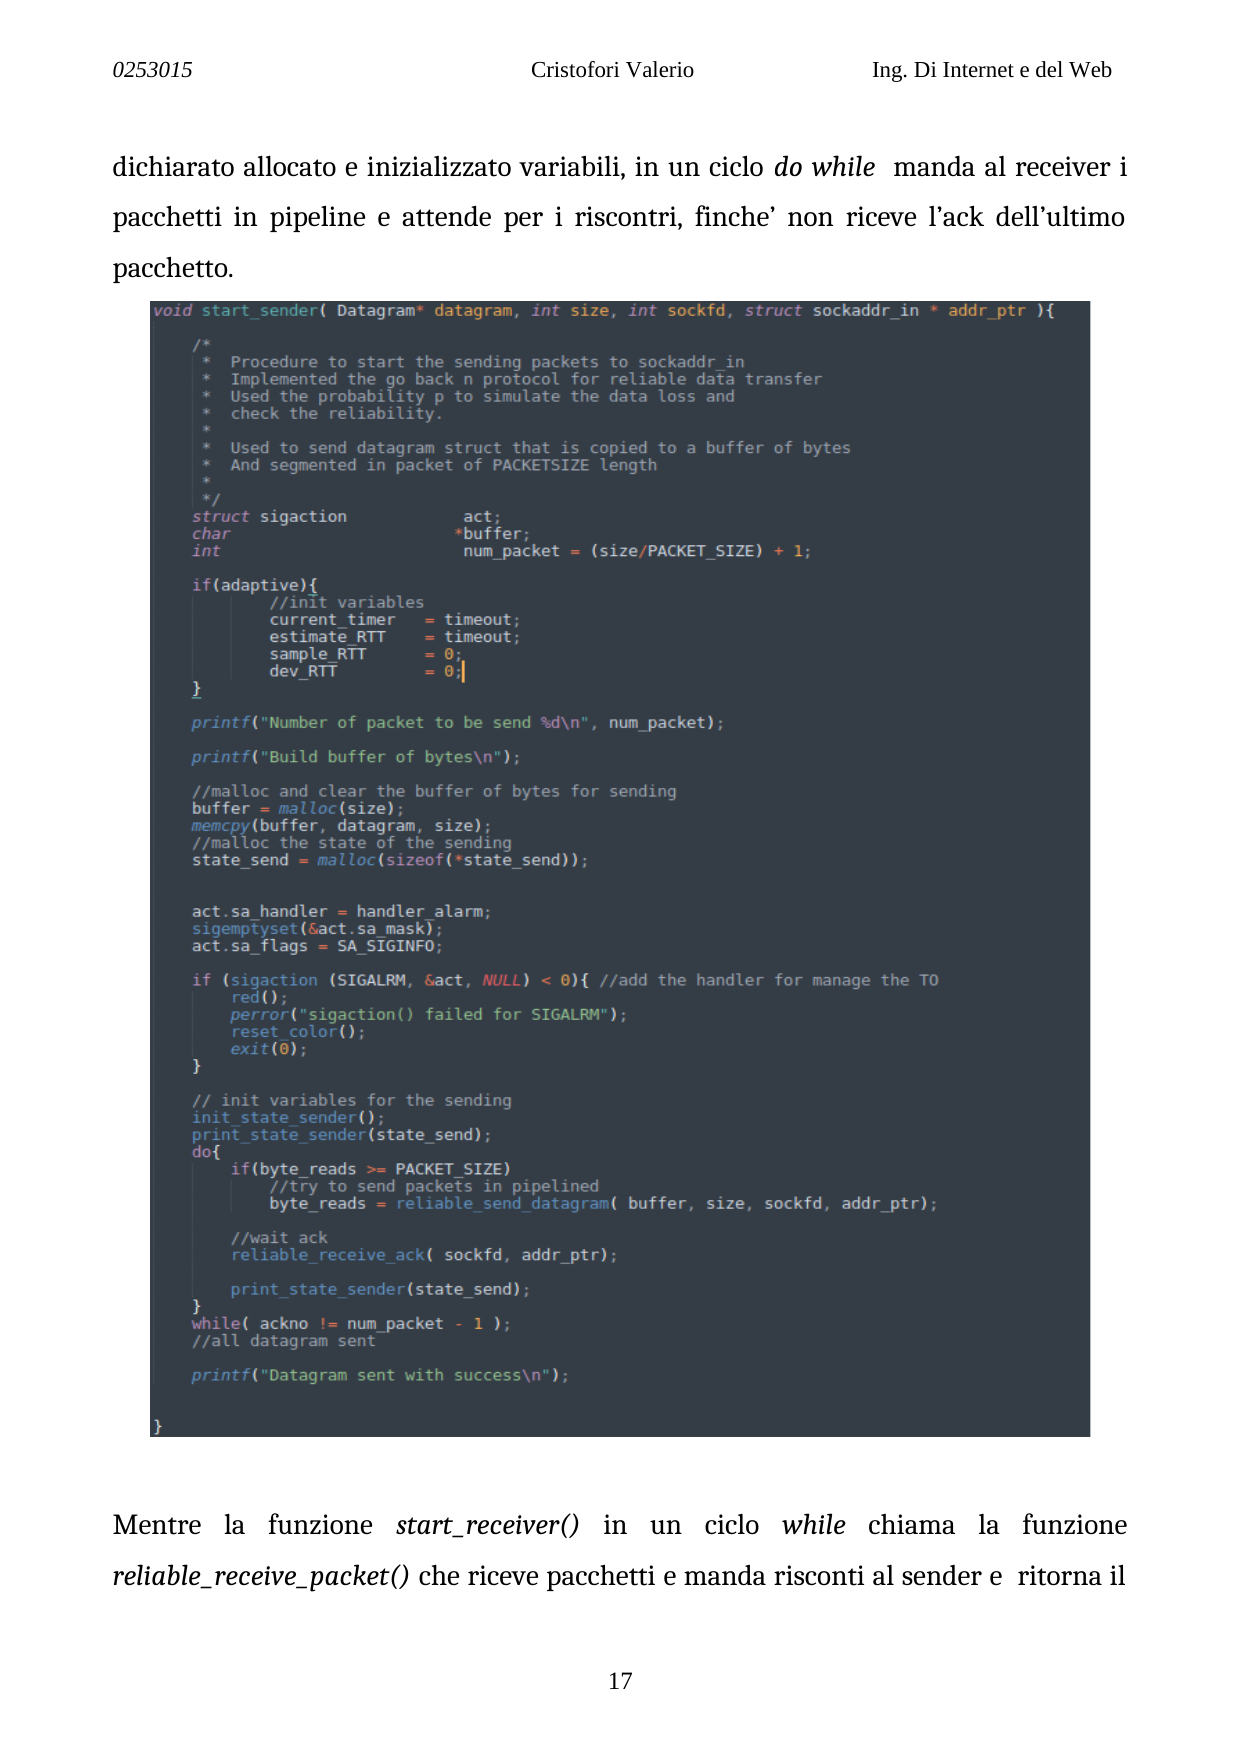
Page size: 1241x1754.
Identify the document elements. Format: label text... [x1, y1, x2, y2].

text Mentre la funzione start_receiver() in un ciclo while chiama la funzione reliable_receive_packet() che riceve pacchetti e manda risconti al sender e ritorna il [112, 1508, 1128, 1592]
text dichiarato allocato e inizializzato variabili, in un ciclo do while manda al receiver i pacchetti in pipeline e attende per i riscontri, finche’ non riceve l’ack dell’ultimo pacchetto. [112, 150, 1128, 284]
picture [150, 301, 1091, 1437]
